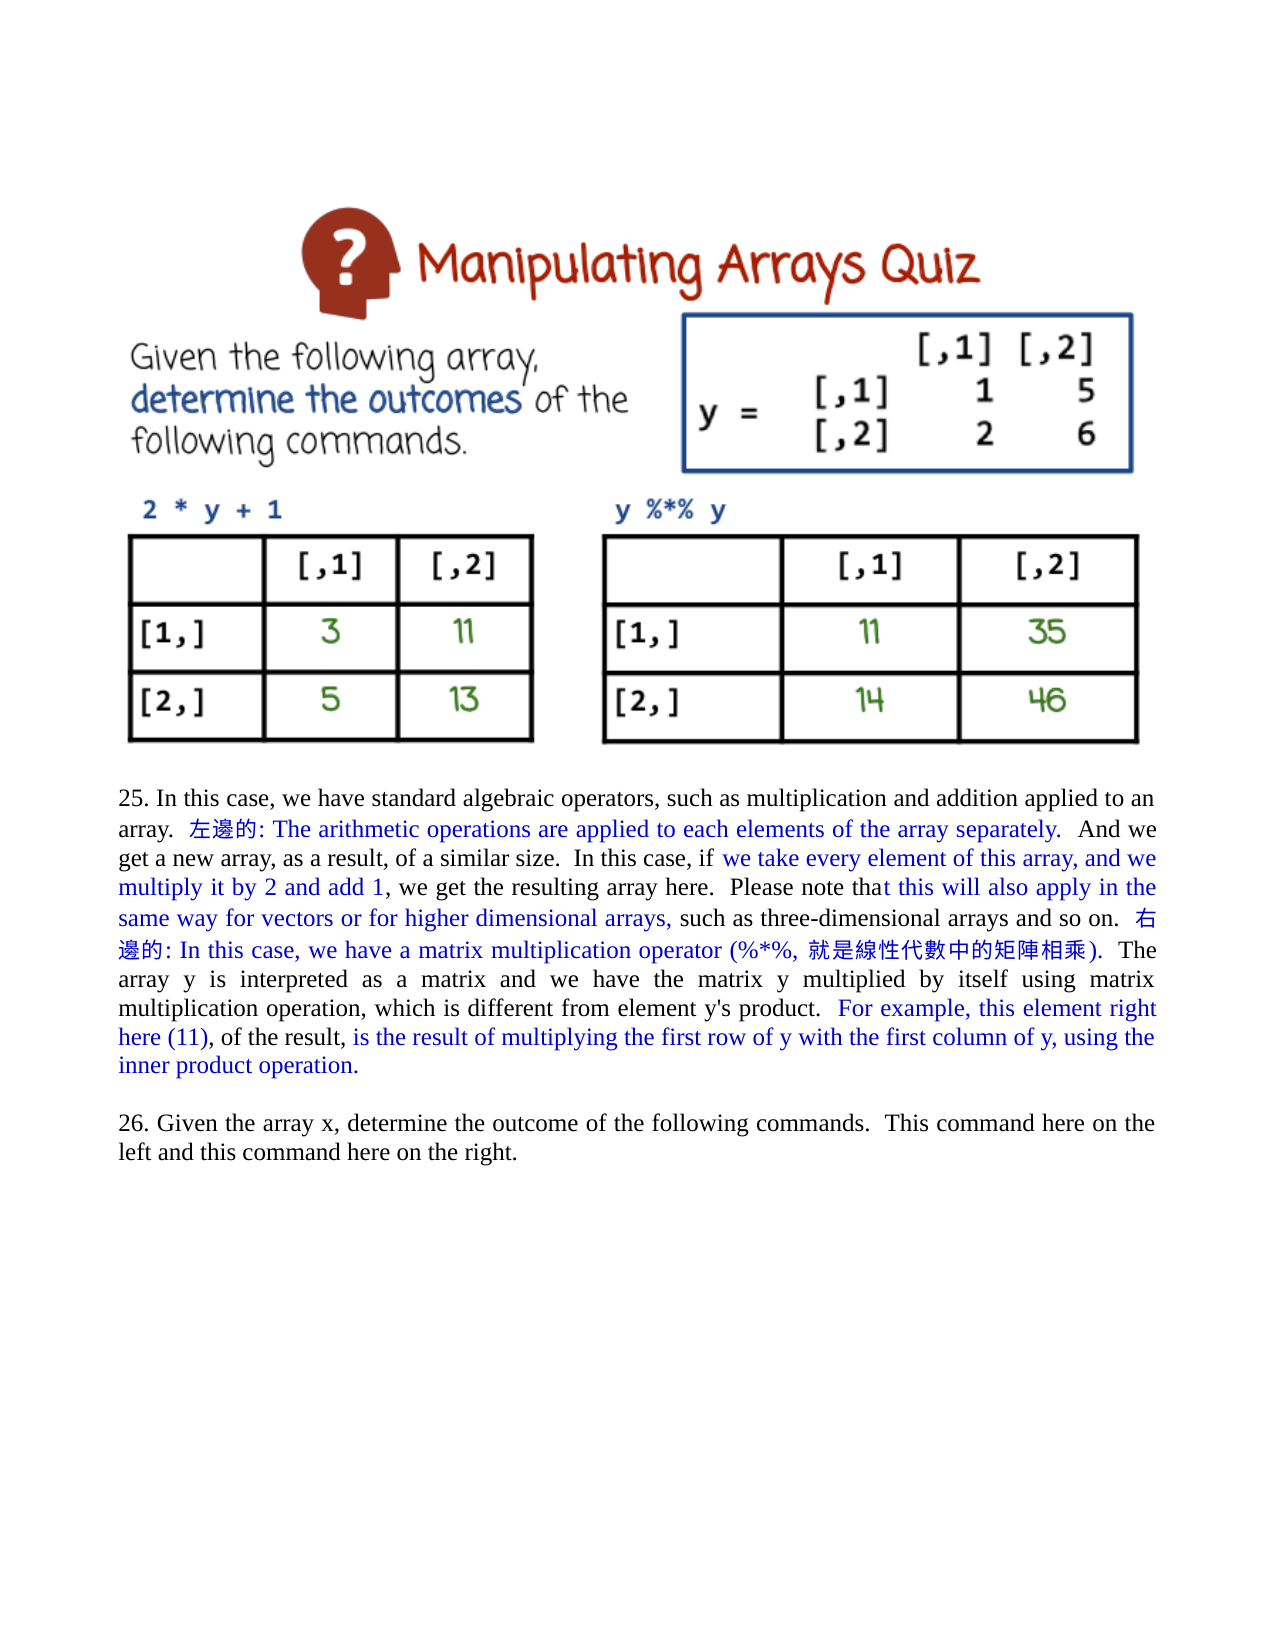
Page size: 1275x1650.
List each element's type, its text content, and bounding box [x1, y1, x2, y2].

text 26. Given the array x, determine the outcome of the following commands. This command here on the left and this command here on the right. [118, 1108, 1157, 1166]
text 25. In this case, we have standard algebraic operators, such as multiplication and addition applied to an array. 左邊的: The arithmetic operations are applied to each elements of the array separately. And we get a new array, as a result, of a similar size. In this case, if we take every element of this array, and we multiply it by 2 and add 1, we get the resulting array here. Please note that this will also apply in the same way for vectors or for higher dimensional arrays, such as three-dimensional arrays and so on. 右邊的: In this case, we have a matrix multiplication operator (%*%, 就是線性代數中的矩陣相乘). The array y is interpreted as a matrix and we have the matrix y multiplied by itself using matrix multiplication operation, which is different from element y's product. For example, this element right here (11), of the result, is the result of multiplying the first row of y with the first column of y, using the inner product operation. [118, 783, 1157, 1079]
picture [118, 204, 1157, 755]
